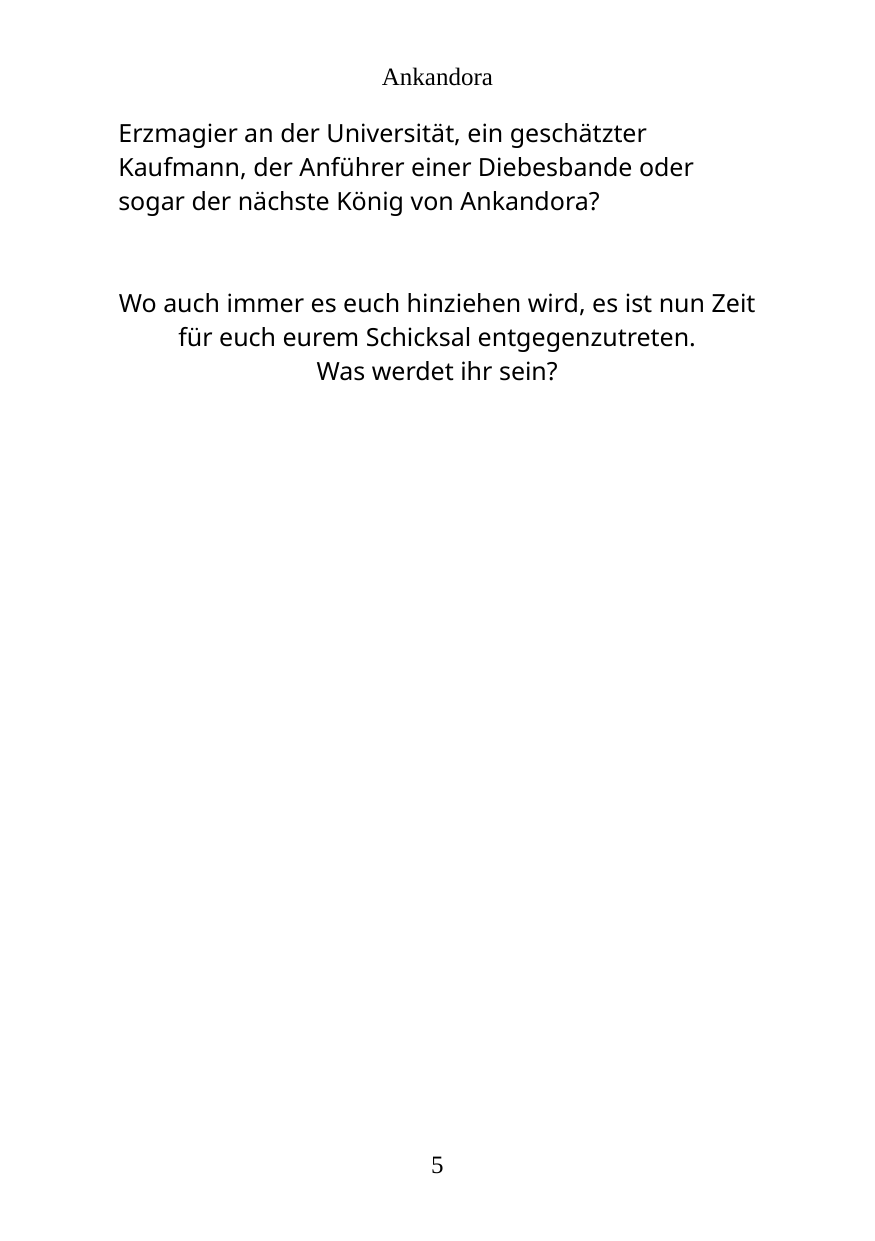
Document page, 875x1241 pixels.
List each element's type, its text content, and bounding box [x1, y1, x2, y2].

text Erzmagier an der Universität, ein geschätzter Kaufmann, der Anführer einer Diebesbande oder sogar der nächste König von Ankandora? [118, 116, 756, 218]
text Was werdet ihr sein? [118, 354, 756, 388]
text Wo auch immer es euch hinziehen wird, es ist nun Zeit für euch eurem Schicksal entgegenzutreten. [118, 286, 756, 354]
